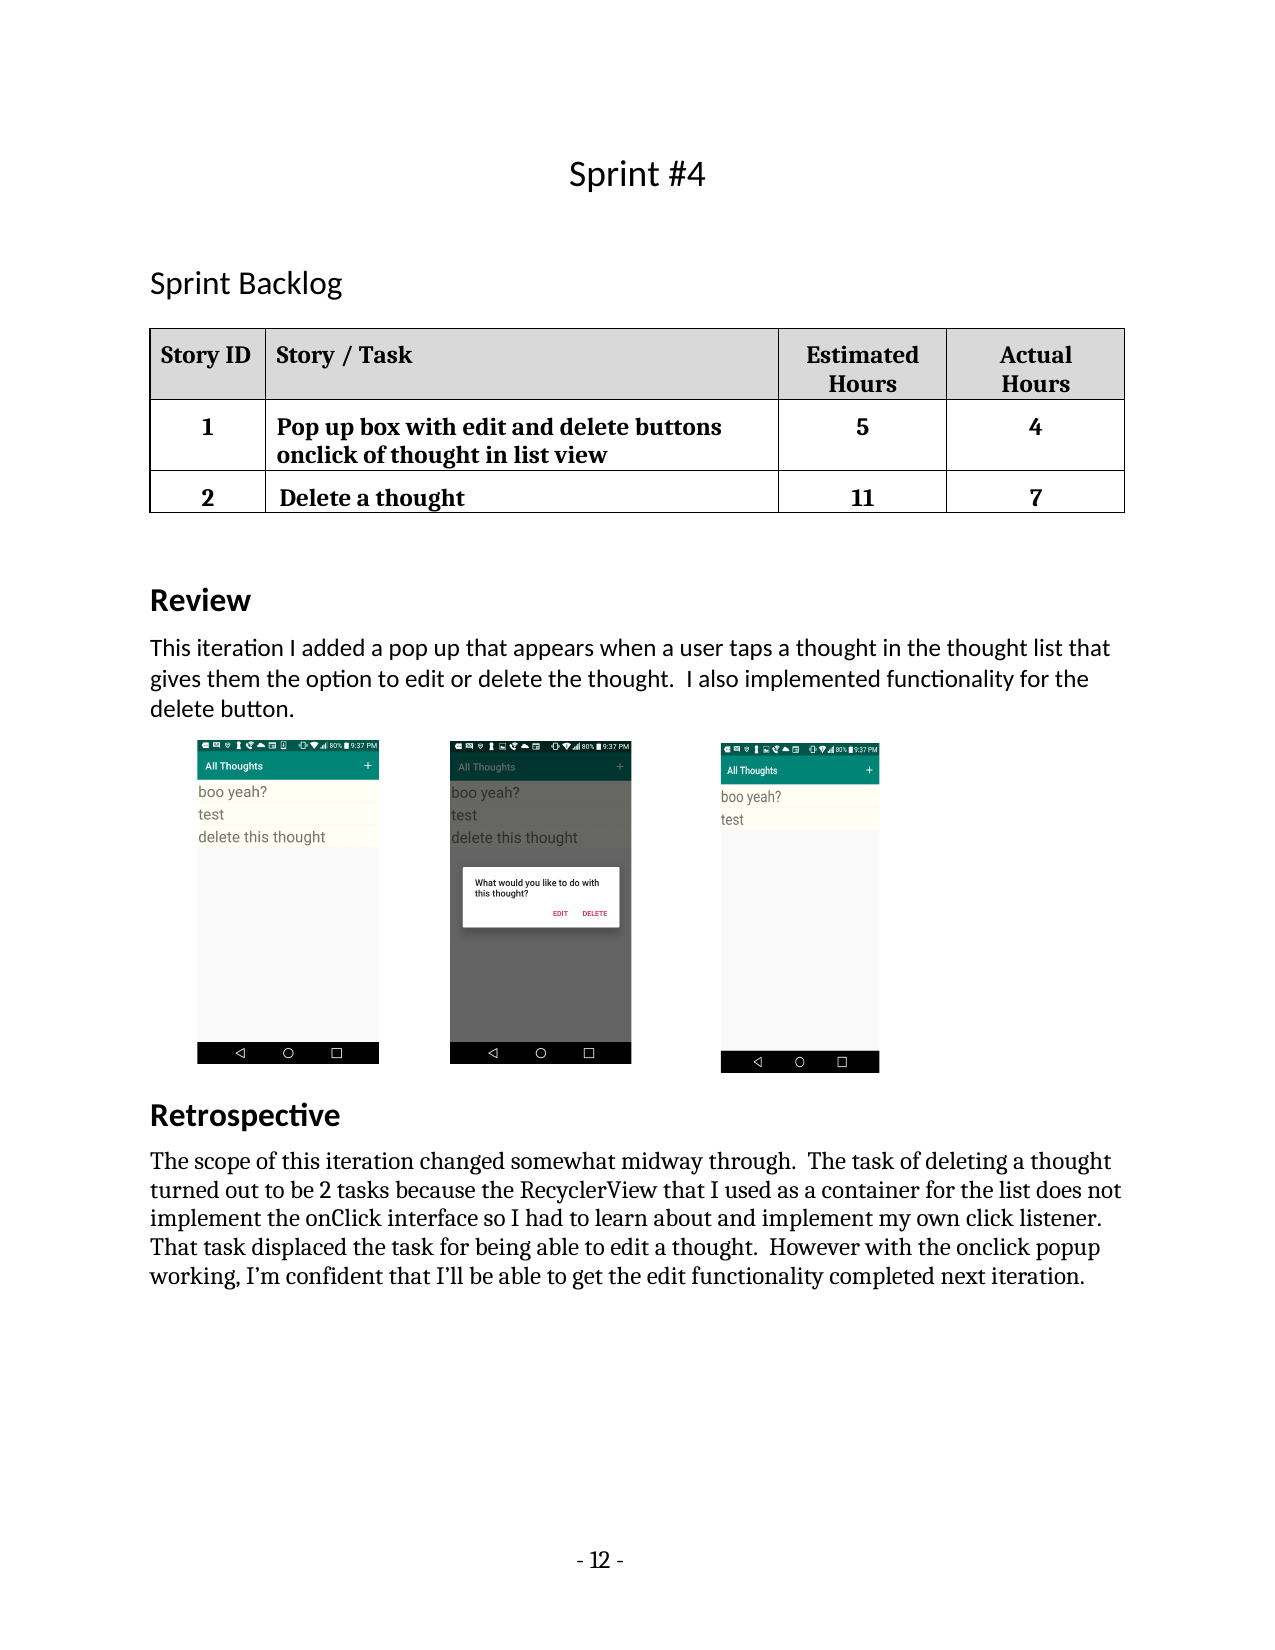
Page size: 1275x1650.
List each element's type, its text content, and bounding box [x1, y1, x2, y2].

table_cell 7 [947, 471, 1124, 512]
picture [720, 743, 880, 1073]
picture [197, 740, 379, 1064]
subtitle Review [150, 579, 1125, 620]
text Sprint Backlog [150, 262, 1125, 303]
table_cell 11 [779, 471, 946, 512]
table_cell 2 [151, 471, 265, 512]
table_header Story / Task [266, 329, 778, 399]
table_cell Pop up box with edit and delete buttons onclick of thought in list view [266, 400, 778, 470]
table_cell Delete a thought [266, 471, 778, 512]
subtitle Sprint #4 [150, 150, 1125, 196]
subtitle This iteration I added a pop up that appears when a user taps a thought in the thought list that gives them the option to edit or delete the thought. I also implemented functionality for the delete button. [150, 632, 1125, 724]
table_cell 4 [947, 400, 1124, 470]
text The scope of this iteration changed somewhat midway through. The task of deleting a thought turned out to be 2 tasks because the RecyclerView that I used as a container for the list does not implement the onClick interface so I had to learn about and implement my own click listener. That task displaced the task for being able to edit a thought. However with the onclick popup working, I’m confident that I’ll be able to get the edit functionality completed next iteration. [150, 1147, 1125, 1291]
table_header Estimated Hours [779, 329, 946, 399]
table_cell 1 [151, 400, 265, 470]
table_cell 5 [779, 400, 946, 470]
subtitle Retrospective [150, 1094, 1125, 1134]
table_header Story ID [151, 329, 265, 399]
picture [450, 741, 632, 1064]
table_header Actual Hours [947, 329, 1124, 399]
